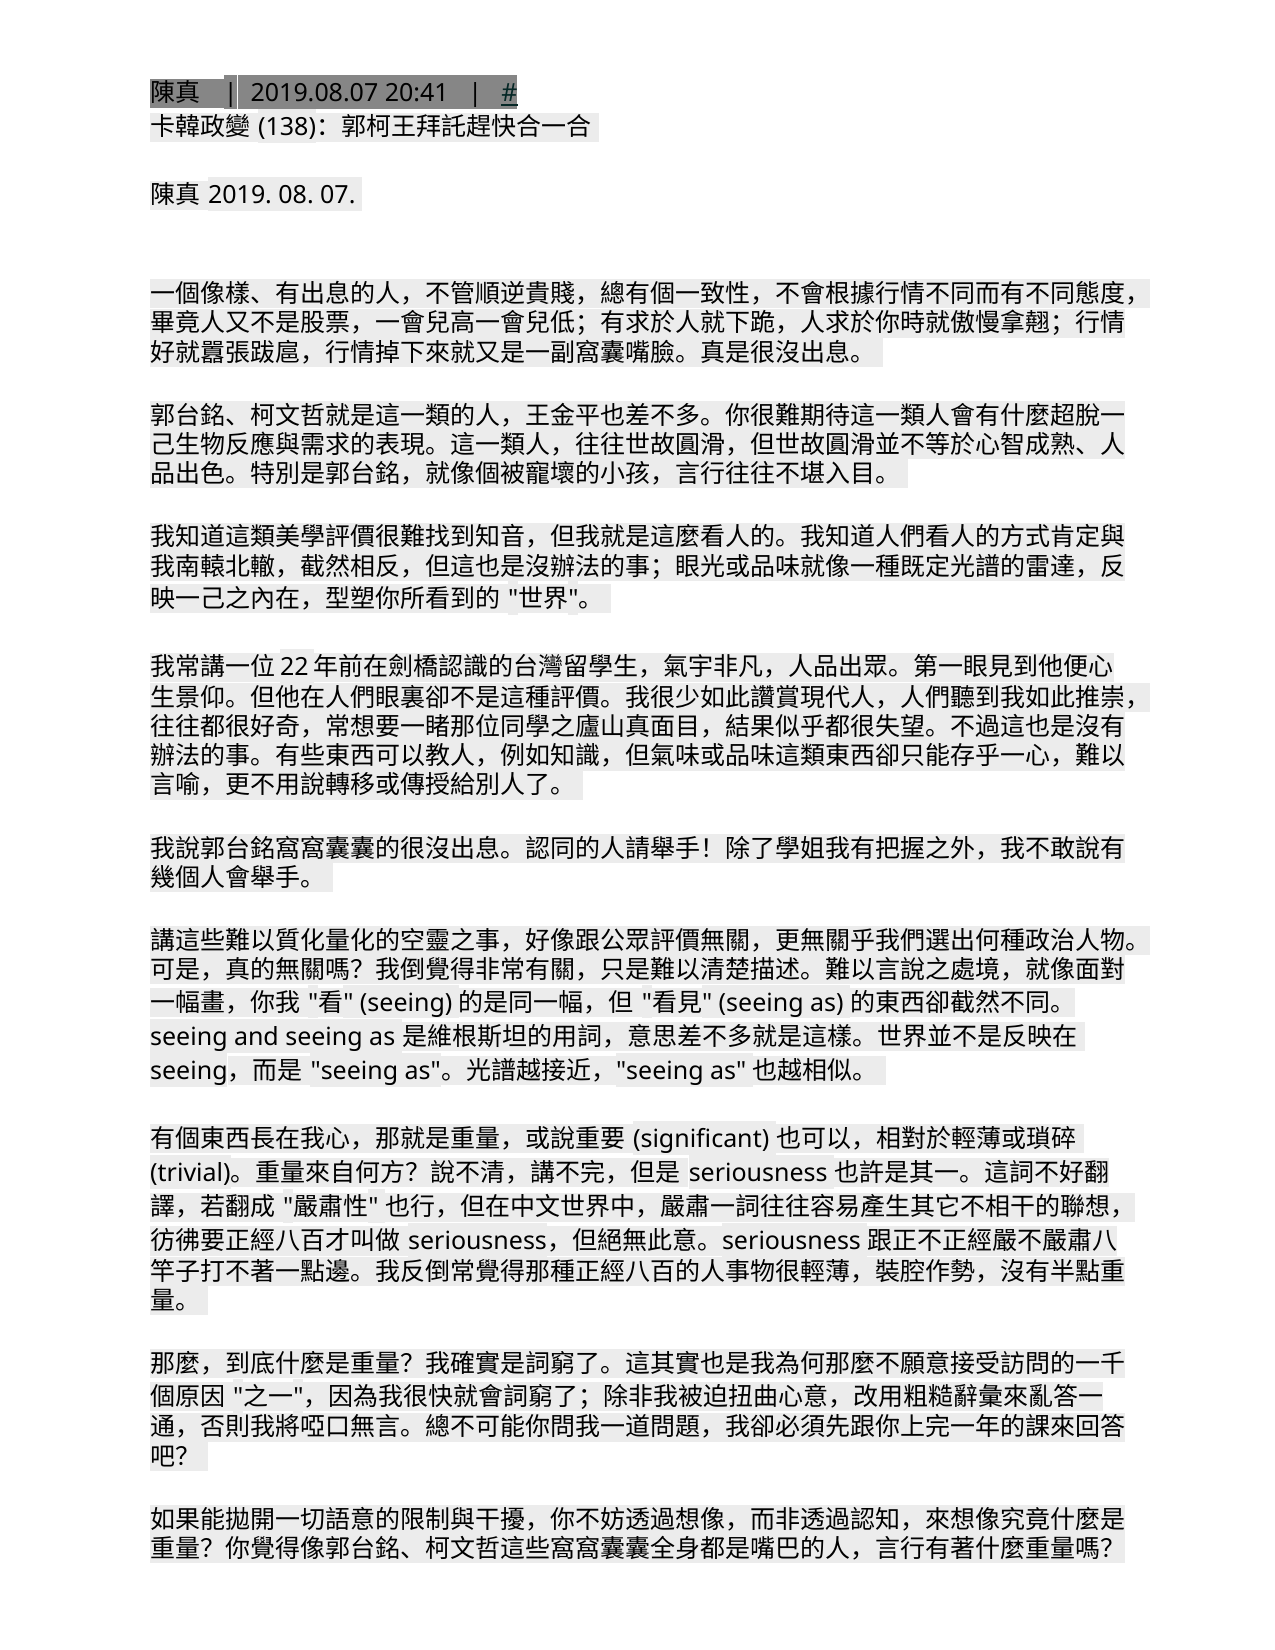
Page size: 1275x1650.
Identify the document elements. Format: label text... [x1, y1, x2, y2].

text 陳真 | 2019.08.07 20:41 | # [150, 75, 1125, 109]
text 卡韓政變 (138)：郭柯王拜託趕快合一合 陳真 2019. 08. 07. 一個像樣、有出息的人，不管順逆貴賤，總有個一致性，不會根據行情不同而有不同態度，畢竟人又不是股票，一會兒高一會兒低；有求於人就下跪，人求於你時就傲慢拿翹；行情好就囂張跋扈，行情掉下來就又是一副窩囊嘴臉。真是很沒出息。 郭台銘、柯文哲就是這一類的人，王金平也差不多。你很難期待這一類人會有什麼超脫一己生物反應與需求的表現。這一類人，往往世故圓滑，但世故圓滑並不等於心智成熟、人品出色。特別是郭台銘，就像個被寵壞的小孩，言行往往不堪入目。 我知道這類美學評價很難找到知音，但我就是這麼看人的。我知道人們看人的方式肯定與我南轅北轍，截然相反，但這也是沒辦法的事；眼光或品味就像一種既定光譜的雷達，反映一己之內在，型塑你所看到的 "世界"。 我常講一位22年前在劍橋認識的台灣留學生，氣宇非凡，人品出眾。第一眼見到他便心生景仰。但他在人們眼裏卻不是這種評價。我很少如此讚賞現代人，人們聽到我如此推崇，往往都很好奇，常想要一睹那位同學之廬山真面目，結果似乎都很失望。不過這也是沒有辦法的事。有些東西可以教人，例如知識，但氣味或品味這類東西卻只能存乎一心，難以言喻，更不用說轉移或傳授給別人了。 我說郭台銘窩窩囊囊的很沒出息。認同的人請舉手！除了學姐我有把握之外，我不敢說有幾個人會舉手。 講這些難以質化量化的空靈之事，好像跟公眾評價無關，更無關乎我們選出何種政治人物。可是，真的無關嗎？我倒覺得非常有關，只是難以清楚描述。難以言說之處境，就像面對一幅畫，你我 "看" (seeing) 的是同一幅，但 "看見" (seeing as) 的東西卻截然不同。seeing and seeing as 是維根斯坦的用詞，意思差不多就是這樣。世界並不是反映在 seeing，而是 "seeing as"。光譜越接近，"seeing as" 也越相似。 有個東西長在我心，那就是重量，或說重要 (significant) 也可以，相對於輕薄或瑣碎 (trivial)。重量來自何方？說不清，講不完，但是 seriousness 也許是其一。這詞不好翻譯，若翻成 "嚴肅性" 也行，但在中文世界中，嚴肅一詞往往容易產生其它不相干的聯想，彷彿要正經八百才叫做 seriousness，但絕無此意。seriousness 跟正不正經嚴不嚴肅八竿子打不著一點邊。我反倒常覺得那種正經八百的人事物很輕薄，裝腔作勢，沒有半點重量。 那麼，到底什麼是重量？我確實是詞窮了。這其實也是我為何那麼不願意接受訪問的一千個原因 "之一"，因為我很快就會詞窮了；除非我被迫扭曲心意，改用粗糙辭彙來亂答一通，否則我將啞口無言。總不可能你問我一道問題，我卻必須先跟你上完一年的課來回答吧？ 如果能拋開一切語意的限制與干擾，你不妨透過想像，而非透過認知，來想像究竟什麼是重量？你覺得像郭台銘、柯文哲這些窩窩囊囊全身都是嘴巴的人，言行有著什麼重量嗎？你真的會仰慕或欣賞這樣一些沒出息的人？婆婆爸爸、忸忸怩怩、GGYY的。每看到這樣一類人，我就想到 "倫家" 這個詞，彷彿他們講起話來都是倫家怎樣倫家怎樣那種感覺，很沒出息。 我經常很納悶，為什麼明明那麼難聽的音樂，那麼難看的電影，外表那麼醜陋的人，卻居然有人會愛死了！說好好聽、好好看或好美好帥！真是很不可思議。我要是像古代昏庸皇帝那樣，還真想挖出他們的腦袋或心臟來研究一下，為何品味會相去如此遙遠？真是不可思議。 政治人事物也一樣。天啊，居然會有人欣賞什麼時代力量及大腸花那些人或柯文哲、郭台銘？！真不可思議。眼睛是被屎糊到嗎？道德面的姑且不說，難道你真的不覺得這些人好像戲劇裏的小丑，如此低能，如此兒戲，就像被寵壞的一群小公主小王子在扮家家酒那種感覺，很沒出息。 上面講的一部份東西，算是第一課的進階版。一般來說，對外寫東西，既然是為了求溝通求理解，只能談第一課的入門，不惜犧牲意義的微妙。至於第二課以後的東西，就只能屬於竊竊私語或自言自語的範疇了；倒也寫了不少，希望在我餘生能有一點餘裕專心來整理那幾乎像海那樣龐大的一堆...一堆什麼呢？一堆比 "文字垃圾" 可能稍微要好一些的東西。 閒言表過，言歸正傳。我想呼籲韓國瑜，別再自我做賤去求郭求柯或求王了，他們陷害你都來不及了，怎麼可能幫你？所謂物以類聚，什麼樣的人就讓他們聚在一塊，有何不好？萬一打不過他們，那也只能怪自己，怨不得別人。 這些人，認為天下大亂，形勢大好，可以撈上一票，不管選不選，都不會有什麼善念或利他作為，根本不用期待。大家應該趕緊鼓勵他們結盟才對，讓事物如其所是，總比表面一套私下又另一套好。這些人，無時無刻腦袋想的，心裏想的，都是圍繞在一己私利上頭的一些很沒出息很瑣碎毫無意義的東西。 我知道柯文哲是祖國的第二張牌，甚至是第一張牌，但是祖國喜歡誰，僅供參考就行。我們喜歡誰比較重要。題外話。 =================== 【獨家】郭柯密會內容曝光 郭董當面問柯P：要不要來幫我 鏡週刊Mirror Media 2019年8月7日 郭柯合作態勢漸明朗，本刊掌握，郭台銘、柯文哲兩人在本月1日晚上的關鍵會面對話，郭台銘不但當面問柯「你要不要來幫我？」還霸氣對柯說，「那我們就來討論如何贏！」柯則當面獻策，不但點出郭在國民黨初選期間的缺失，還要郭「一定要改」。 本刊掌握，郭台銘是在1日晚上約8點多邀柯文哲見面，兩人相談甚歡，柯由心腹蔡壁如陪同，郭台銘則與兒子郭守正、永齡基金會執行長劉宥彤一起出席，5人密談了2個多小時。 知情人士透露，郭柯兩人談了近40分鐘後，郭終於開口問了柯文哲說，「你要不要來幫我？」柯不改一貫風格回：「你要選得贏啊，選得贏我才來幫忙！」聽了柯的善意回應，郭不囉嗦緊接著回應：「好！那我們就來討論如何贏！」 據轉述，郭柯兩人對談，柯隨後也直接了當地說，「你就是霸氣老闆，應該維持自己一貫的形象」，他接著更直言，郭台銘在初選階段的表現欠佳，「初選選得不好，有些東西你一定要改，你若要選，那我可以來幫你！」 據轉述，柯還對郭說，「你公開講話的儀態、手勢都不太好」，郭反問，那要如何改進？柯接著便舉自己2014年參選台北市長的經驗與郭分享，說當時自己找了很多部長級的專家來上課，因此「如果你確定要選，那一定要找專家來上課」。 談完選舉的細節後，據轉述，柯文哲還當面請教郭台銘，對於美中經濟貿易戰的看法，包括台灣下一步該怎麼辦等，郭台銘則又侃侃而談自己對於國際局勢的看法與剖析。與會者轉述，2小時的會面過程，郭柯兩人有說有笑，建立一定的信任。 [150, 109, 1125, 1563]
